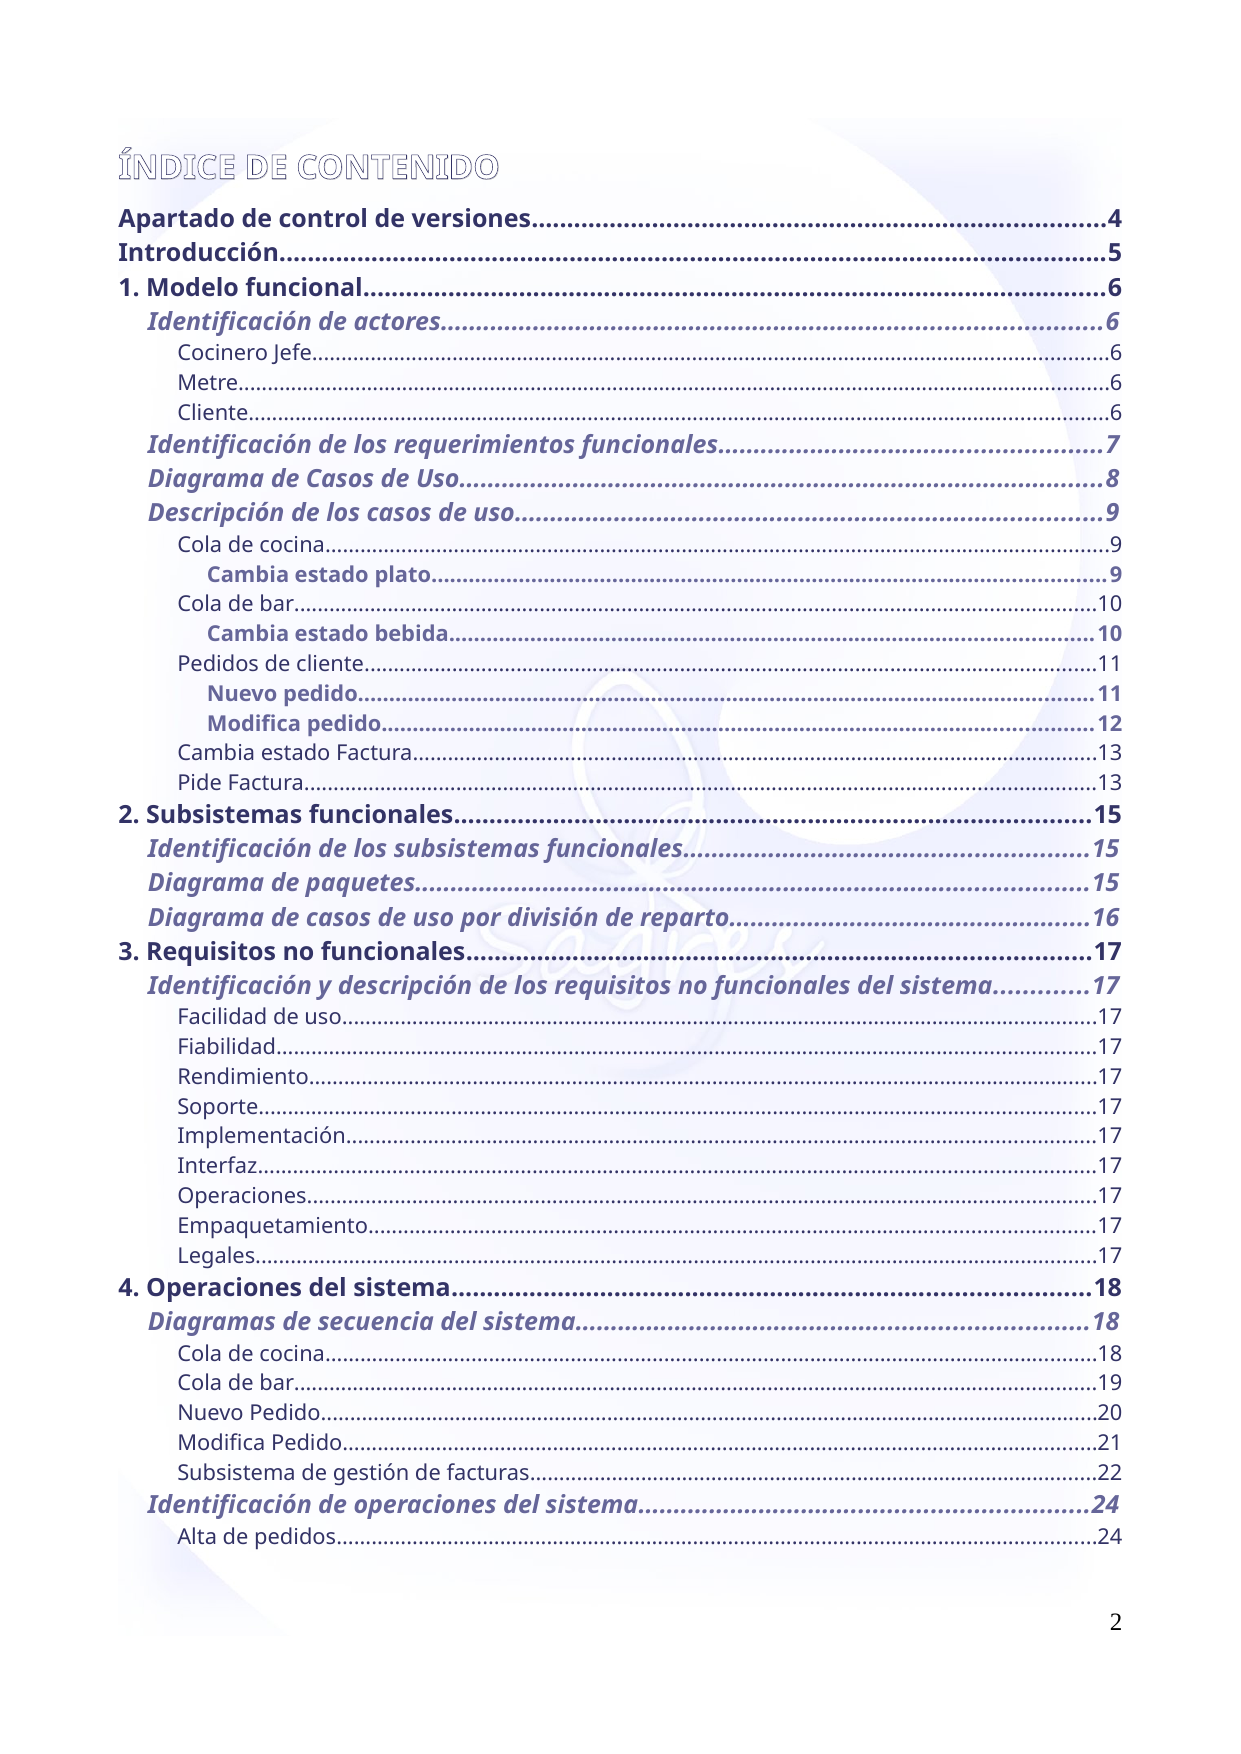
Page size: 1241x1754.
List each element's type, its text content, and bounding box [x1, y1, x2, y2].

text Nuevo pedido 11 [207, 678, 1122, 708]
text Identificación de los requerimientos funcionales 7 [148, 427, 1122, 461]
text Descripción de los casos de uso 9 [148, 495, 1122, 529]
text Modifica pedido 12 [207, 708, 1122, 737]
text Interfaz 17 [177, 1150, 1122, 1180]
text Soporte 17 [177, 1091, 1122, 1121]
text Metre 6 [177, 367, 1122, 397]
text Implementación 17 [177, 1121, 1122, 1150]
text Diagrama de paquetes 15 [148, 865, 1122, 899]
picture [118, 303, 207, 797]
text 1. Modelo funcional 6 [118, 269, 1122, 303]
text Pide Factura 13 [177, 767, 1122, 797]
subtitle Índice de contenido [118, 143, 1122, 188]
picture [118, 1303, 1122, 1636]
text Identificación de operaciones del sistema 24 [148, 1487, 1122, 1521]
text 4. Operaciones del sistema 18 [118, 1269, 1122, 1303]
text Subsistema de gestión de facturas 22 [177, 1457, 1122, 1487]
text Modifica Pedido 21 [177, 1427, 1122, 1457]
text Cocinero Jefe 6 [177, 337, 1122, 367]
text Legales 17 [177, 1240, 1122, 1269]
text Nuevo Pedido 20 [177, 1397, 1122, 1427]
text Cambia estado bebida 10 [207, 618, 1122, 648]
text 3. Requisitos no funcionales 17 [118, 933, 1122, 967]
text Cliente 6 [177, 397, 1122, 427]
text Cola de cocina 18 [177, 1338, 1122, 1367]
text Diagramas de secuencia del sistema 18 [148, 1303, 1122, 1338]
text Fiabilidad 17 [177, 1031, 1122, 1061]
text Pedidos de cliente 11 [177, 648, 1122, 678]
text Identificación de los subsistemas funcionales 15 [148, 831, 1122, 865]
text Rendimiento 17 [177, 1061, 1122, 1091]
text Apartado de control de versiones 4 [118, 201, 1122, 235]
text Cambia estado Factura 13 [177, 737, 1122, 767]
text Diagrama de casos de uso por división de reparto 16 [148, 899, 1122, 933]
text Alta de pedidos 24 [177, 1521, 1122, 1550]
picture [118, 118, 1122, 143]
text Diagrama de Casos de Uso 8 [148, 461, 1122, 495]
picture [118, 188, 1122, 201]
text Operaciones 17 [177, 1180, 1122, 1210]
text Cola de bar 19 [177, 1367, 1122, 1397]
text Identificación de actores 6 [148, 303, 1122, 337]
text 2. Subsistemas funcionales 15 [118, 797, 1122, 831]
text Cambia estado plato 9 [207, 559, 1122, 588]
text Cola de bar 10 [177, 588, 1122, 618]
text Cola de cocina 9 [177, 529, 1122, 559]
text Introducción 5 [118, 235, 1122, 269]
text Identificación y descripción de los requisitos no funcionales del sistema 17 [148, 967, 1122, 1001]
text Facilidad de uso 17 [177, 1001, 1122, 1031]
picture [118, 967, 177, 1269]
picture [118, 831, 148, 933]
text Empaquetamiento 17 [177, 1210, 1122, 1240]
